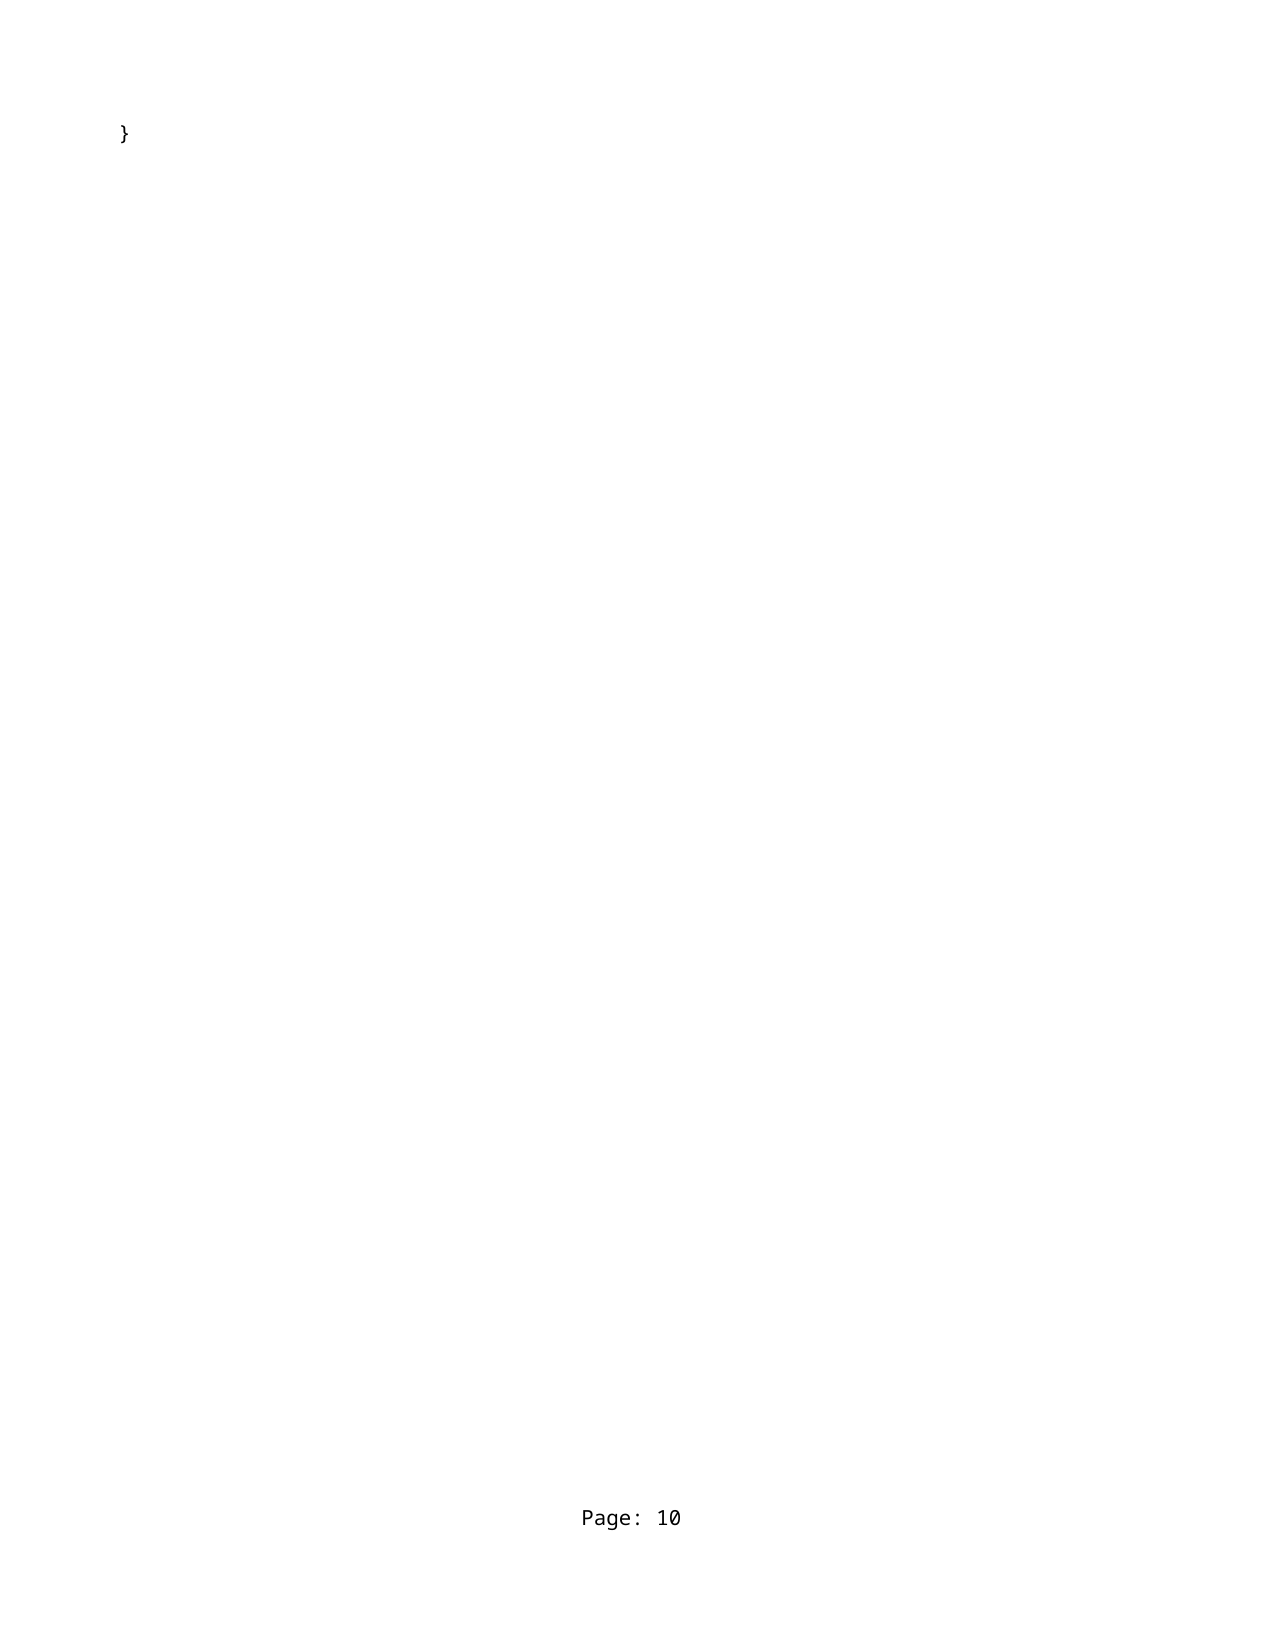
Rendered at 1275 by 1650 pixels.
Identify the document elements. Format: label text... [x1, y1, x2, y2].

text } [118, 118, 1157, 147]
